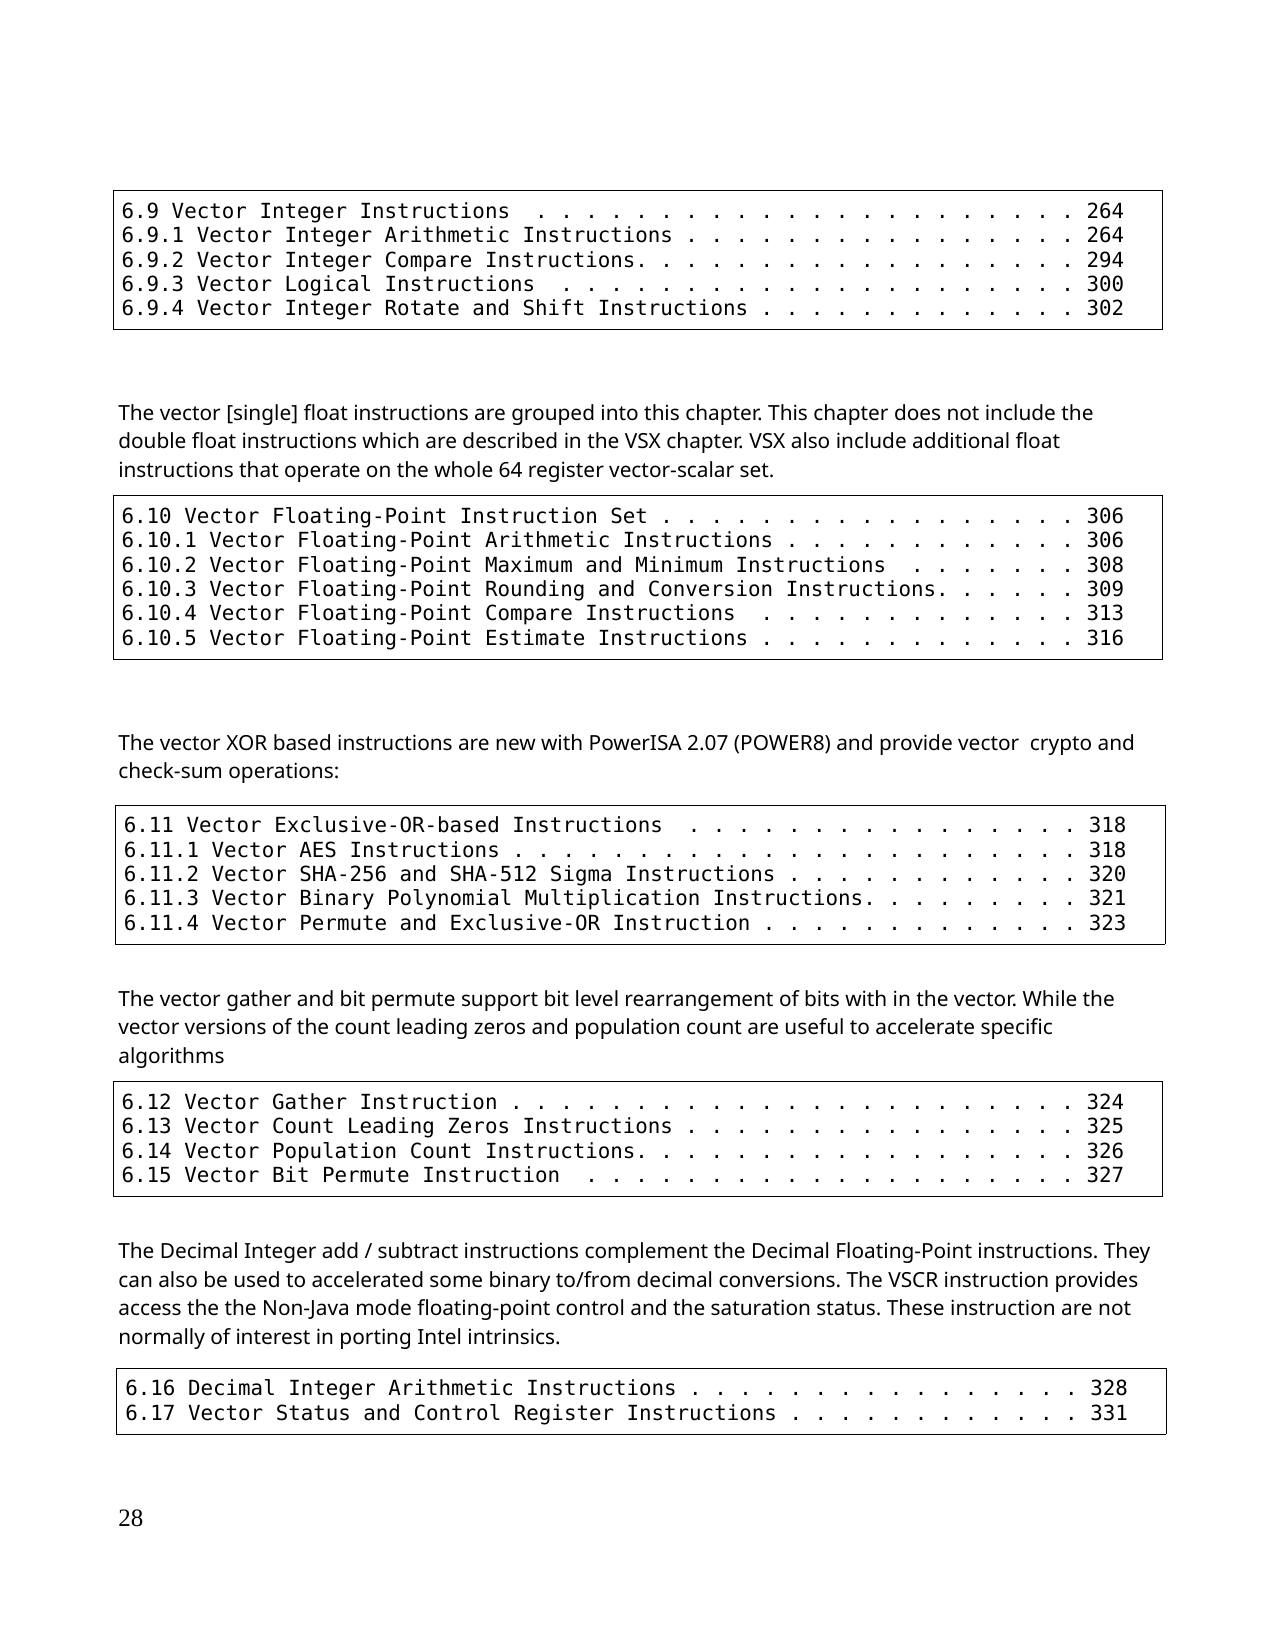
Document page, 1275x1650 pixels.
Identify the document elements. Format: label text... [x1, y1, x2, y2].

text The vector XOR based instructions are new with PowerISA 2.07 (POWER8) and provide vector crypto and check-sum operations: [118, 728, 1157, 784]
text 6.11.3 Vector Binary Polynomial Multiplication Instructions. . . . . . . . . 321 [124, 886, 1156, 911]
text The Decimal Integer add / subtract instructions complement the Decimal Floating-Point instructions. They can also be used to accelerated some binary to/from decimal conversions. The VSCR instruction provides access the the Non-Java mode floating-point control and the saturation status. These instruction are not normally of interest in porting Intel intrinsics. [118, 1237, 1157, 1350]
text 6.13 Vector Count Leading Zeros Instructions . . . . . . . . . . . . . . . . 325 [121, 1114, 1153, 1139]
text 6.10.5 Vector Floating-Point Estimate Instructions . . . . . . . . . . . . . 316 [121, 626, 1153, 650]
text 6.11.4 Vector Permute and Exclusive-OR Instruction . . . . . . . . . . . . . 323 [124, 911, 1156, 935]
text 6.11.1 Vector AES Instructions . . . . . . . . . . . . . . . . . . . . . . . 318 [124, 838, 1156, 862]
text 6.10.3 Vector Floating-Point Rounding and Conversion Instructions. . . . . . 309 [121, 577, 1153, 601]
text 6.10 Vector Floating-Point Instruction Set . . . . . . . . . . . . . . . . . 306 [121, 504, 1153, 528]
text 6.9.1 Vector Integer Arithmetic Instructions . . . . . . . . . . . . . . . . 264 [121, 223, 1153, 248]
text 6.9.3 Vector Logical Instructions . . . . . . . . . . . . . . . . . . . . . 300 [121, 272, 1153, 296]
text 6.9.4 Vector Integer Rotate and Shift Instructions . . . . . . . . . . . . . 302 [121, 296, 1153, 320]
text 6.9.2 Vector Integer Compare Instructions. . . . . . . . . . . . . . . . . . 294 [121, 248, 1153, 272]
text The vector [single] float instructions are grouped into this chapter. This chapter does not include the double float instructions which are described in the VSX chapter. VSX also include additional float instructions that operate on the whole 64 register vector-scalar set. [118, 398, 1157, 483]
text 6.9 Vector Integer Instructions . . . . . . . . . . . . . . . . . . . . . . 264 [121, 199, 1153, 223]
text The vector gather and bit permute support bit level rearrangement of bits with in the vector. While the vector versions of the count leading zeros and population count are useful to accelerate specific algorithms [118, 984, 1157, 1069]
text 6.11.2 Vector SHA-256 and SHA-512 Sigma Instructions . . . . . . . . . . . . 320 [124, 862, 1156, 886]
text 6.17 Vector Status and Control Register Instructions . . . . . . . . . . . . 331 [125, 1401, 1157, 1425]
text 6.10.4 Vector Floating-Point Compare Instructions . . . . . . . . . . . . . 313 [121, 601, 1153, 626]
text 6.10.2 Vector Floating-Point Maximum and Minimum Instructions . . . . . . . 308 [121, 553, 1153, 577]
text 6.15 Vector Bit Permute Instruction . . . . . . . . . . . . . . . . . . . . 327 [121, 1163, 1153, 1187]
text 6.11 Vector Exclusive-OR-based Instructions . . . . . . . . . . . . . . . . 318 [124, 813, 1156, 838]
text 6.12 Vector Gather Instruction . . . . . . . . . . . . . . . . . . . . . . . 324 [121, 1090, 1153, 1114]
text 6.14 Vector Population Count Instructions. . . . . . . . . . . . . . . . . . 326 [121, 1139, 1153, 1163]
text 6.10.1 Vector Floating-Point Arithmetic Instructions . . . . . . . . . . . . 306 [121, 528, 1153, 553]
text 6.16 Decimal Integer Arithmetic Instructions . . . . . . . . . . . . . . . . 328 [125, 1376, 1157, 1401]
